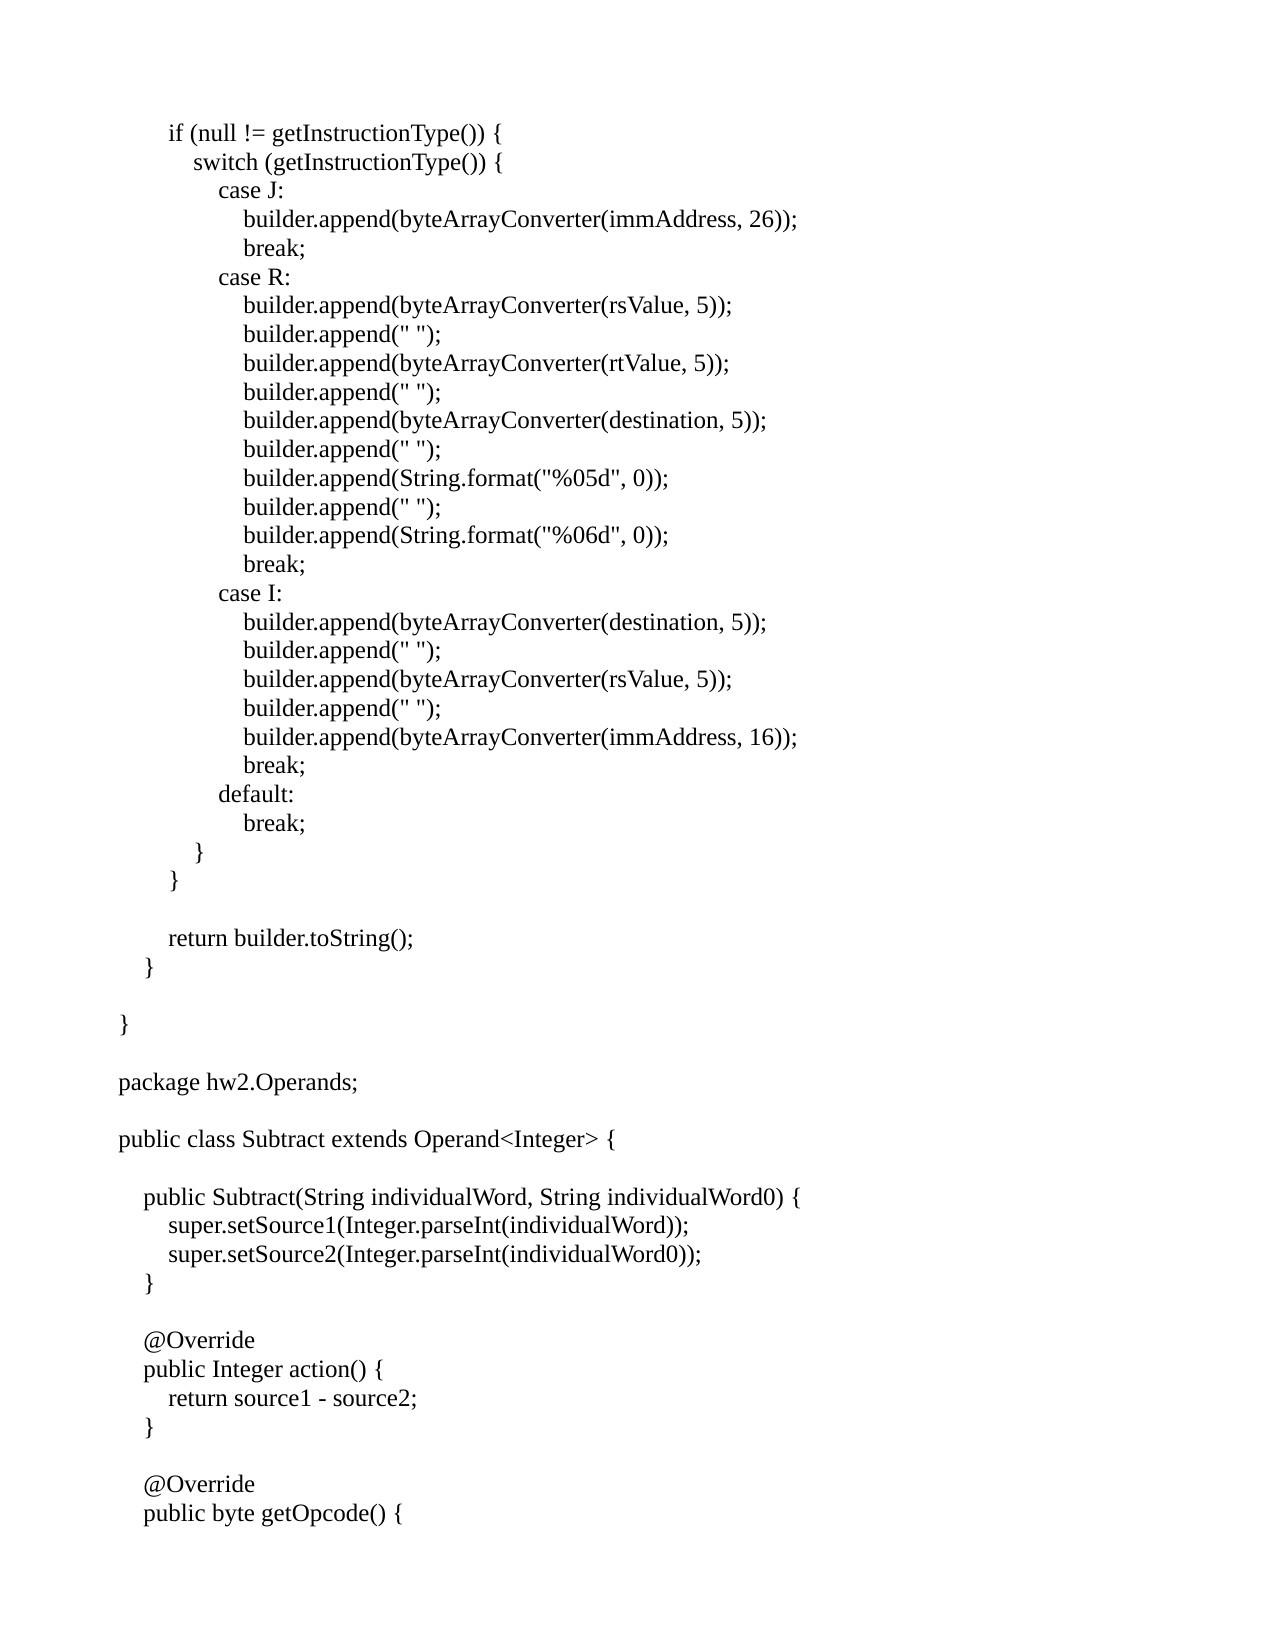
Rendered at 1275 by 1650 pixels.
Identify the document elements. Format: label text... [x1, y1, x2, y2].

text builder.append(byteArrayConverter(rsValue, 5)); [118, 664, 1157, 693]
text } [118, 1009, 1157, 1038]
text default: [118, 779, 1157, 808]
text builder.append(byteArrayConverter(rsValue, 5)); [118, 291, 1157, 319]
text super.setSource1(Integer.parseInt(individualWord)); [118, 1211, 1157, 1239]
text builder.append(byteArrayConverter(destination, 5)); [118, 607, 1157, 636]
text case R: [118, 262, 1157, 291]
text return source1 - source2; [118, 1383, 1157, 1412]
text return builder.toString(); [118, 923, 1157, 952]
text break; [118, 751, 1157, 779]
text public Integer action() { [118, 1354, 1157, 1383]
text builder.append(byteArrayConverter(destination, 5)); [118, 406, 1157, 434]
text case J: [118, 176, 1157, 204]
text } [118, 866, 1157, 894]
text builder.append(String.format("%05d", 0)); [118, 463, 1157, 492]
text public class Subtract extends Operand<Integer> { [118, 1124, 1157, 1153]
text builder.append(byteArrayConverter(immAddress, 16)); [118, 722, 1157, 751]
text break; [118, 808, 1157, 837]
text } [118, 837, 1157, 866]
text switch (getInstructionType()) { [118, 147, 1157, 176]
text builder.append(" "); [118, 434, 1157, 463]
text public Subtract(String individualWord, String individualWord0) { [118, 1182, 1157, 1211]
text builder.append(" "); [118, 636, 1157, 664]
text if (null != getInstructionType()) { [118, 118, 1157, 147]
text builder.append(" "); [118, 377, 1157, 406]
text case I: [118, 578, 1157, 607]
text public byte getOpcode() { [118, 1498, 1157, 1527]
text @Override [118, 1326, 1157, 1354]
text } [118, 952, 1157, 981]
text builder.append(byteArrayConverter(immAddress, 26)); [118, 204, 1157, 233]
text super.setSource2(Integer.parseInt(individualWord0)); [118, 1239, 1157, 1268]
text builder.append(byteArrayConverter(rtValue, 5)); [118, 348, 1157, 377]
text builder.append(" "); [118, 319, 1157, 348]
text break; [118, 549, 1157, 578]
text builder.append(String.format("%06d", 0)); [118, 521, 1157, 549]
text builder.append(" "); [118, 693, 1157, 722]
text break; [118, 233, 1157, 262]
text builder.append(" "); [118, 492, 1157, 521]
text } [118, 1268, 1157, 1297]
text @Override [118, 1469, 1157, 1498]
text package hw2.Operands; [118, 1067, 1157, 1096]
text } [118, 1412, 1157, 1441]
